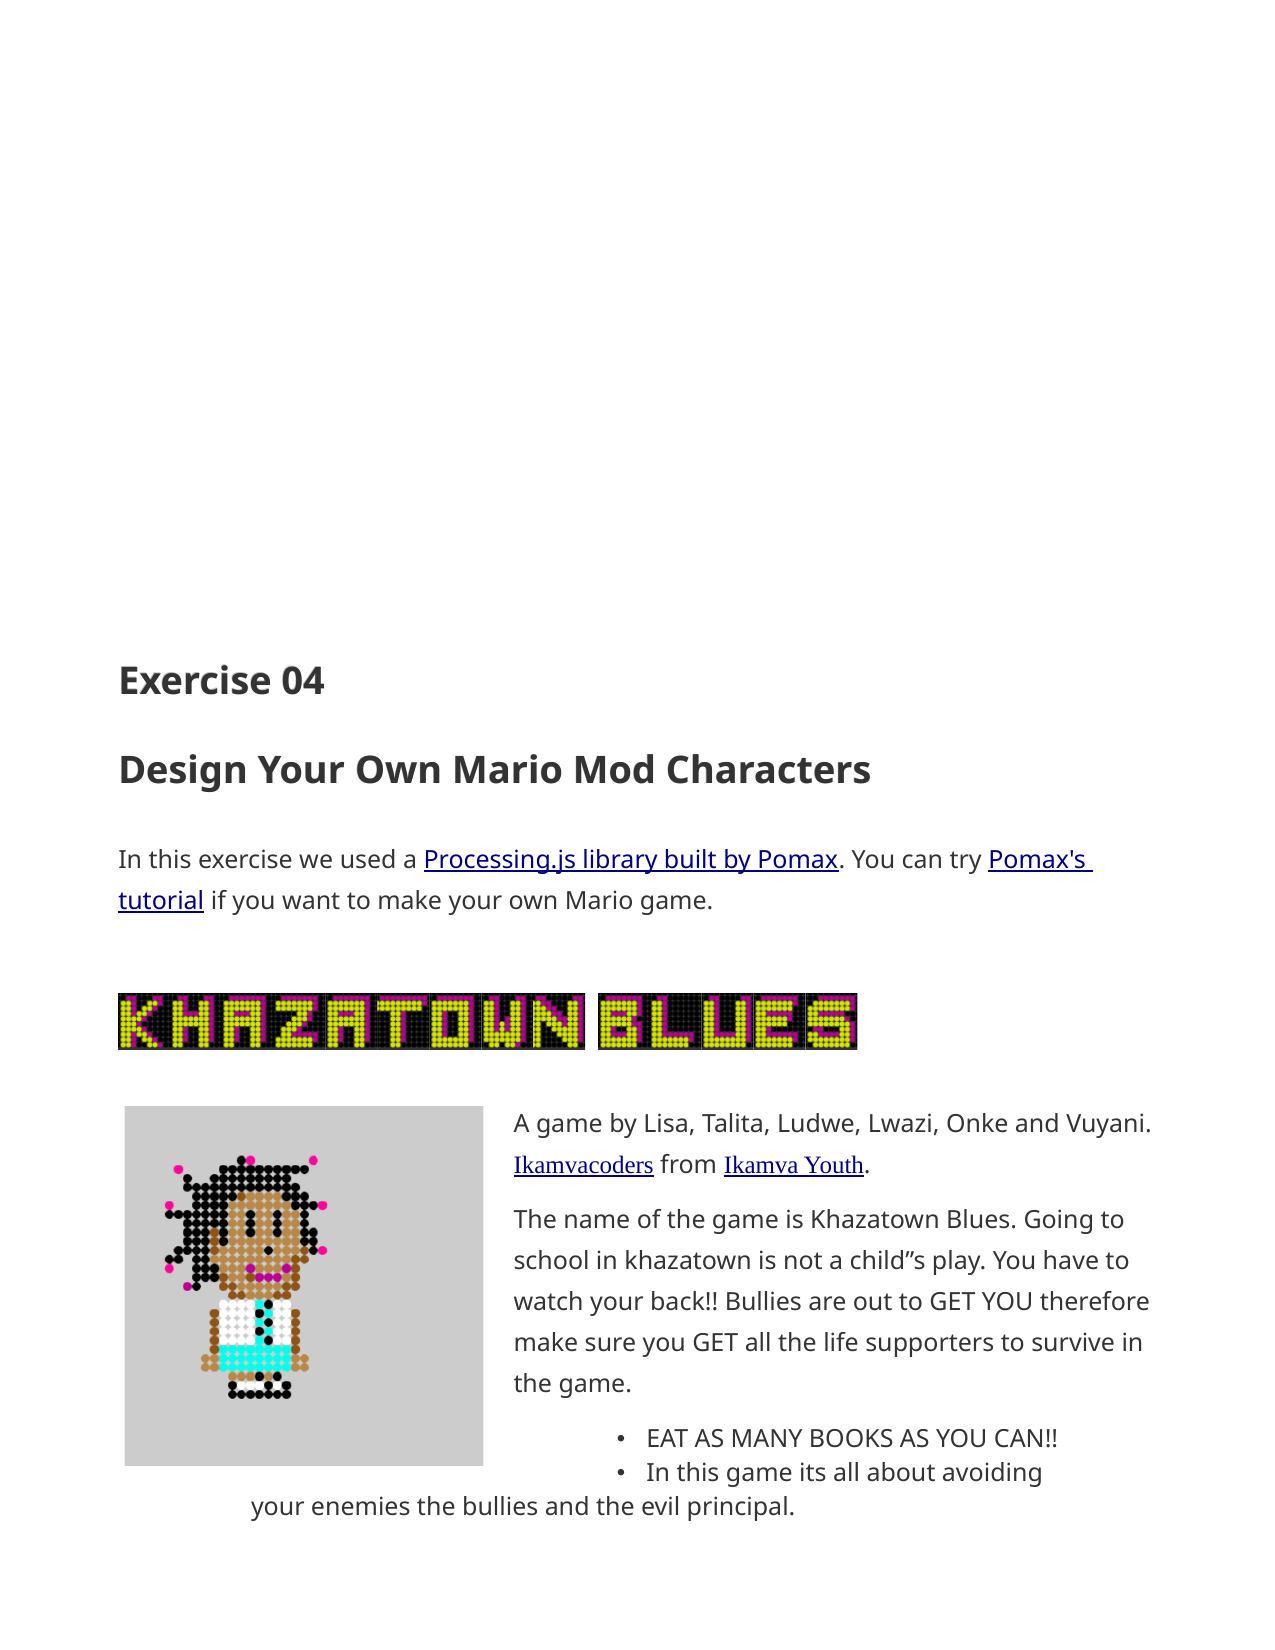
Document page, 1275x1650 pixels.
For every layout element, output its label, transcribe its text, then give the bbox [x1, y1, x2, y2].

text A game by Lisa, Talita, Ludwe, Lwazi, Onke and Vuyani. Ikamvacoders from Ikamva Youth. [484, 1106, 1157, 1181]
list EAT AS MANY BOOKS AS YOU CAN!! [484, 1421, 1098, 1455]
subtitle Design Your Own Mario Mod Characters [118, 743, 1157, 795]
text The name of the game is Khazatown Blues. Going to school in khazatown is not a child”s play. You have to watch your back!! Bullies are out to GET YOU therefore make sure you GET all the life supporters to survive in the game. [484, 1202, 1157, 1399]
list In this game its all about avoiding your enemies the bullies and the evil principal. [221, 1455, 1098, 1523]
picture [124, 1106, 484, 1466]
picture [598, 993, 858, 1050]
picture [118, 993, 586, 1050]
text In this exercise we used a Processing.js library built by Pomax. You can try Pomax's tutorial if you want to make your own Mario game. [118, 841, 1157, 916]
subtitle Exercise 04 [118, 654, 1157, 706]
